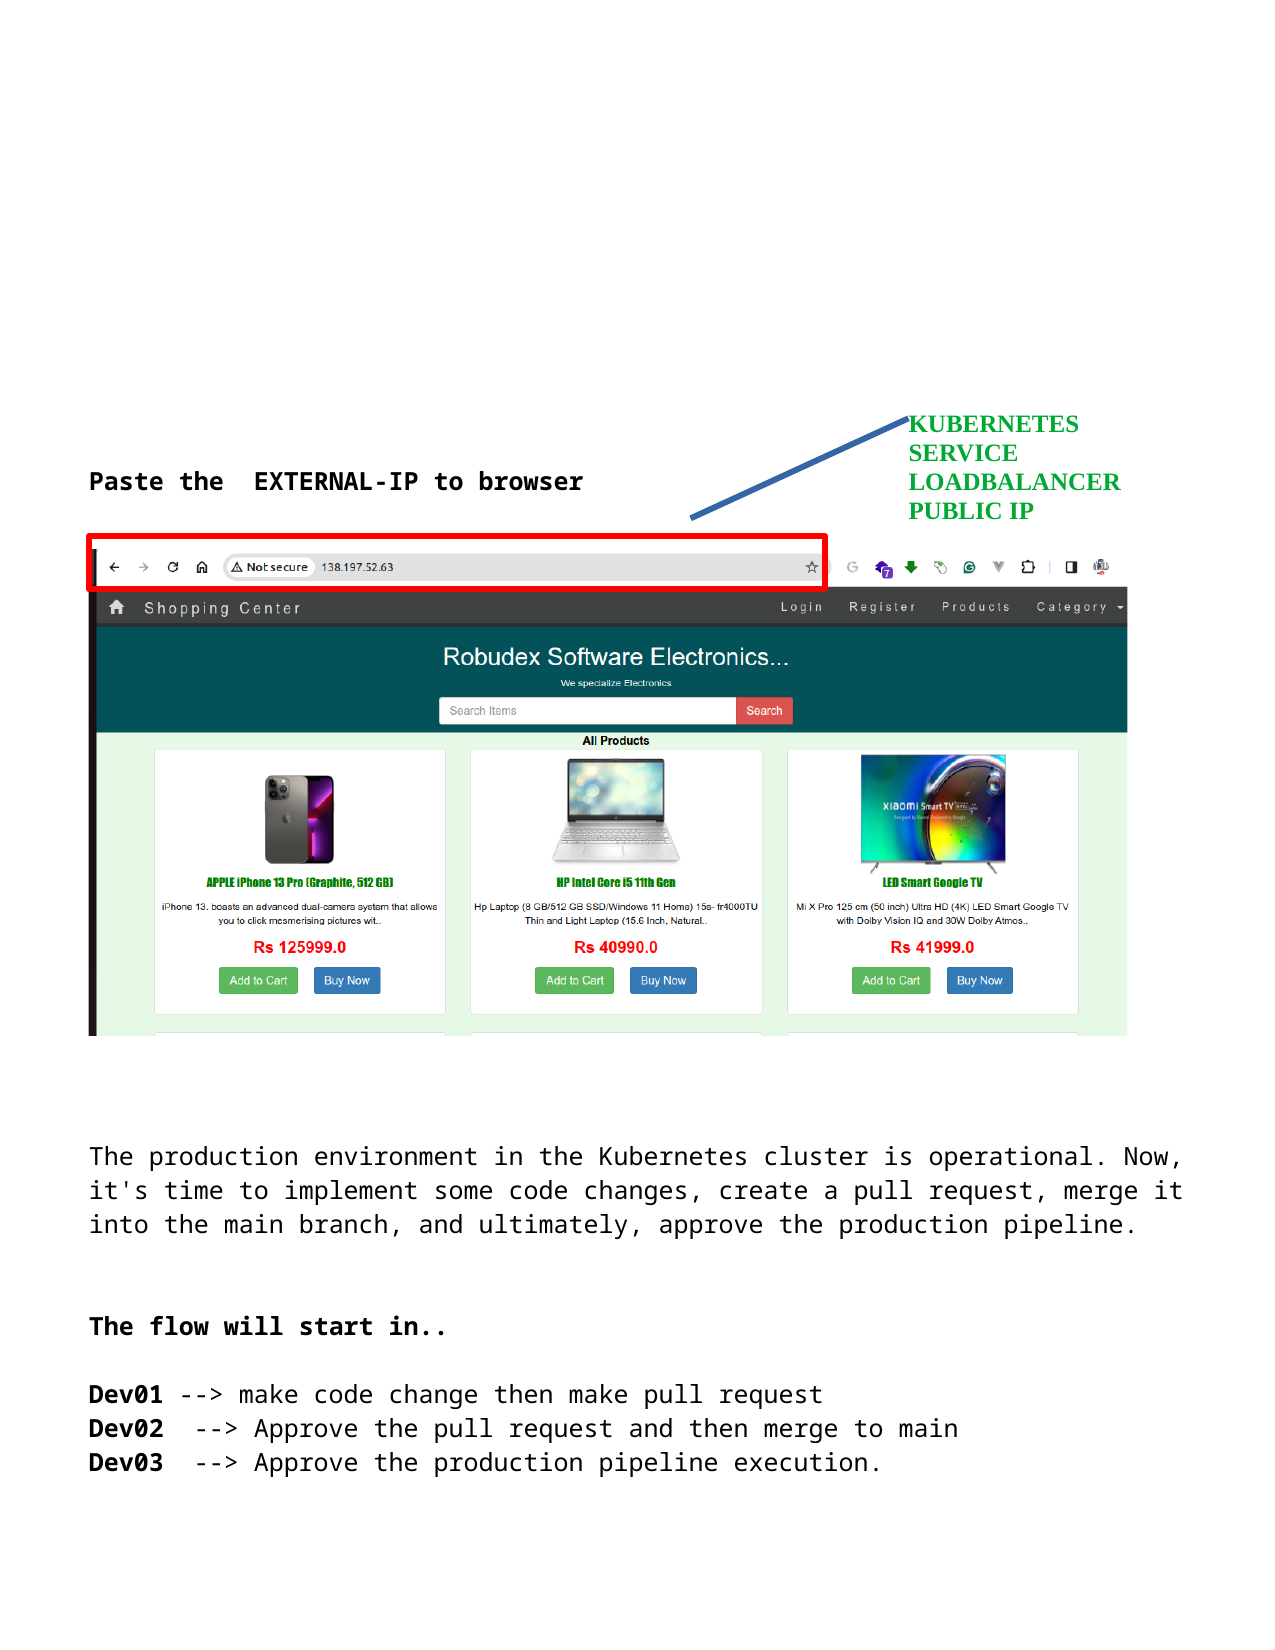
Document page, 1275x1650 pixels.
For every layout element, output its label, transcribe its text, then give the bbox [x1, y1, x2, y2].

picture [88, 549, 1128, 1036]
text The flow will start in.. [88, 1308, 1186, 1343]
text The production environment in the Kubernetes cluster is operational. Now, it's time to implement some code changes, create a pull request, merge it into the main branch, and ultimately, approve the production pipeline. [88, 1138, 1186, 1240]
picture [92, 549, 822, 586]
text Dev02 --> Approve the pull request and then merge to main [88, 1411, 1186, 1445]
text Paste the EXTERNAL-IP to browser [747, 463, 1186, 497]
text Dev01 --> make code change then make pull request [88, 1377, 1186, 1411]
text Paste the EXTERNAL-IP to browser [88, 463, 801, 497]
text Dev03 --> Approve the production pipeline execution. [88, 1445, 1186, 1479]
